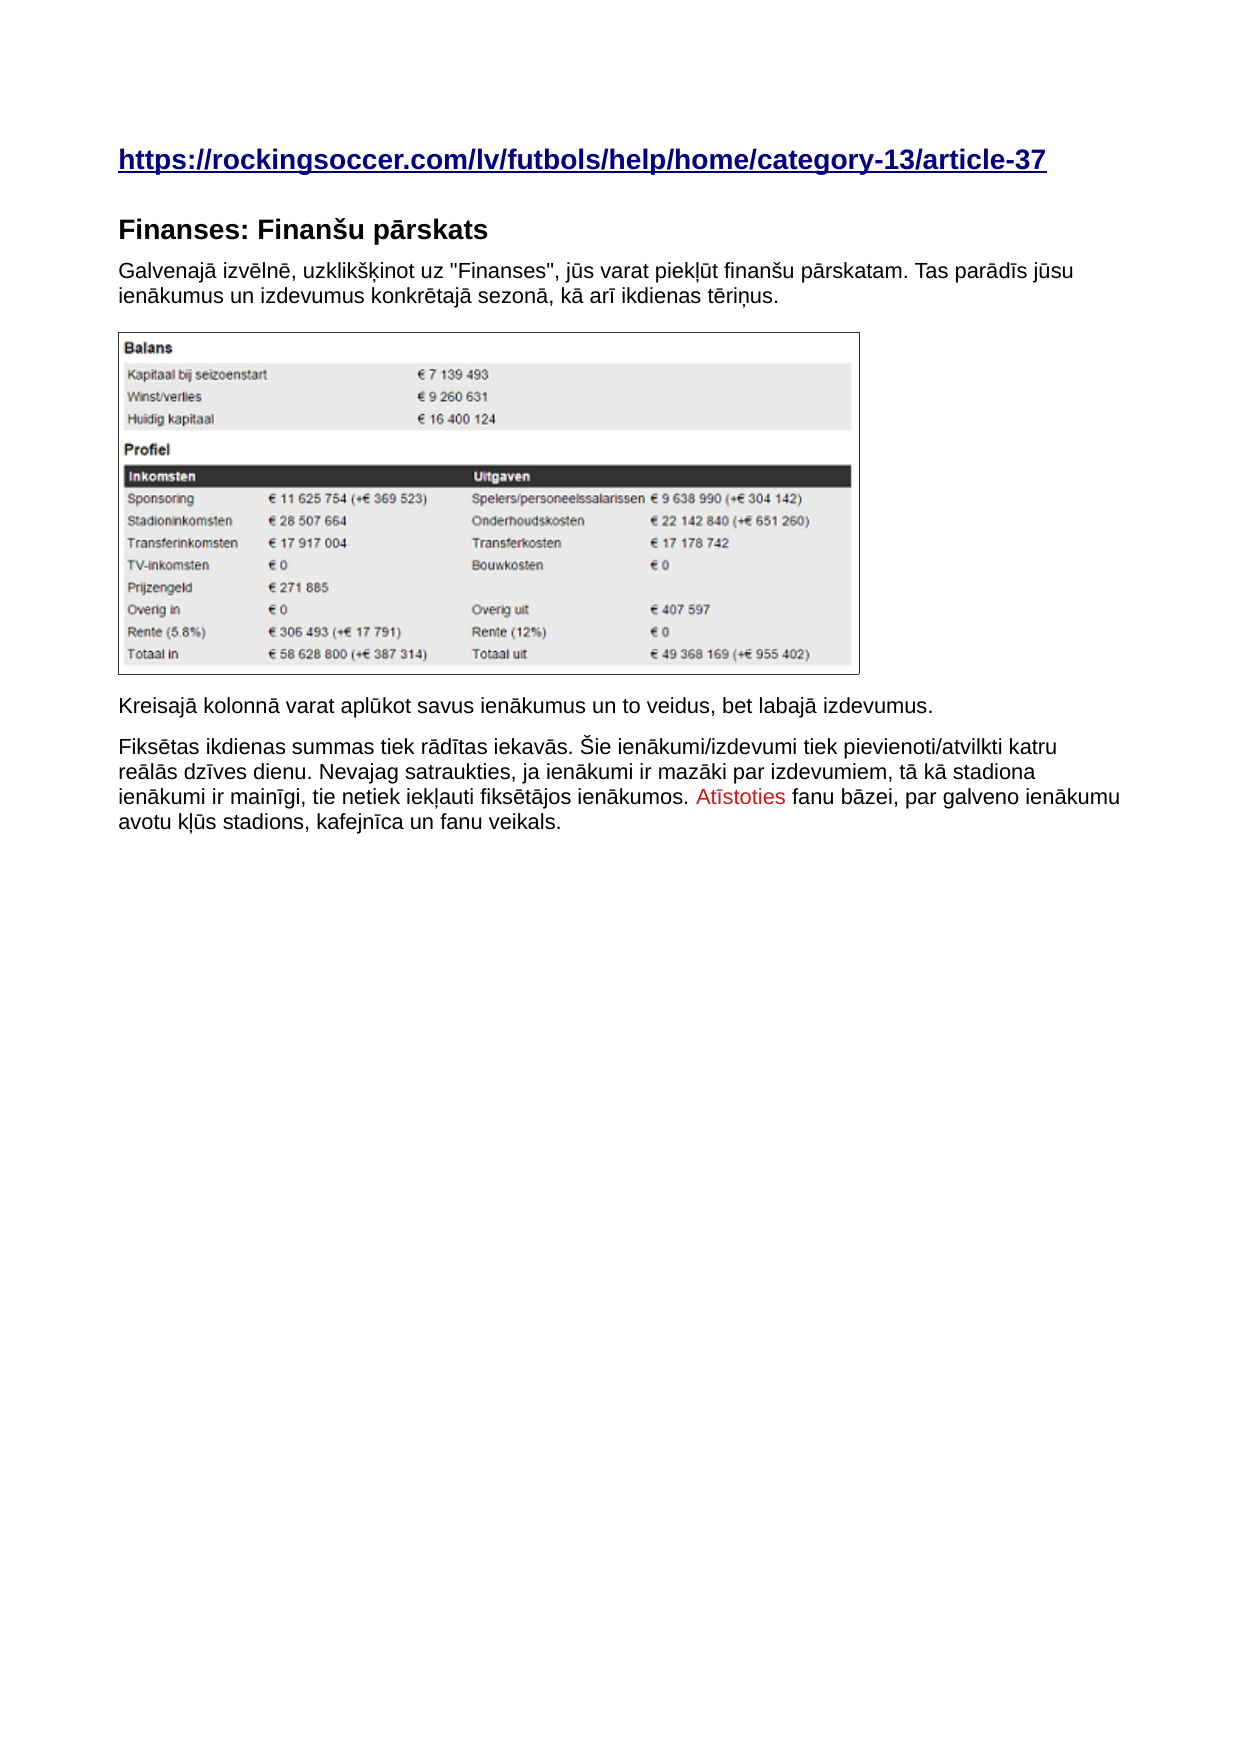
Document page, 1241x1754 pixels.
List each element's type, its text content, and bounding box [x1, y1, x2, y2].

text Kreisajā kolonnā varat aplūkot savus ienākumus un to veidus, bet labajā izdevumus. [118, 324, 1122, 718]
text Galvenajā izvēlnē, uzklikšķinot uz "Finanses", jūs varat piekļūt finanšu pārskatam. Tas parādīs jūsu ienākumus un izdevumus konkrētajā sezonā, kā arī ikdienas tēriņus. [118, 258, 1122, 308]
text Fiksētas ikdienas summas tiek rādītas iekavās. Šie ienākumi/izdevumi tiek pievienoti/atvilkti katru reālās dzīves dienu. Nevajag satraukties, ja ienākumi ir mazāki par izdevumiem, tā kā stadiona ienākumi ir mainīgi, tie netiek iekļauti fiksētājos ienākumos. Atīstoties fanu bāzei, par galveno ienākumu avotu kļūs stadions, kafejnīca un fanu veikals. [118, 733, 1122, 834]
picture [121, 334, 856, 671]
subtitle https://rockingsoccer.com/lv/futbols/help/home/category-13/article-37 [118, 143, 1122, 176]
subtitle Finanses: Finanšu pārskats [118, 213, 1122, 245]
